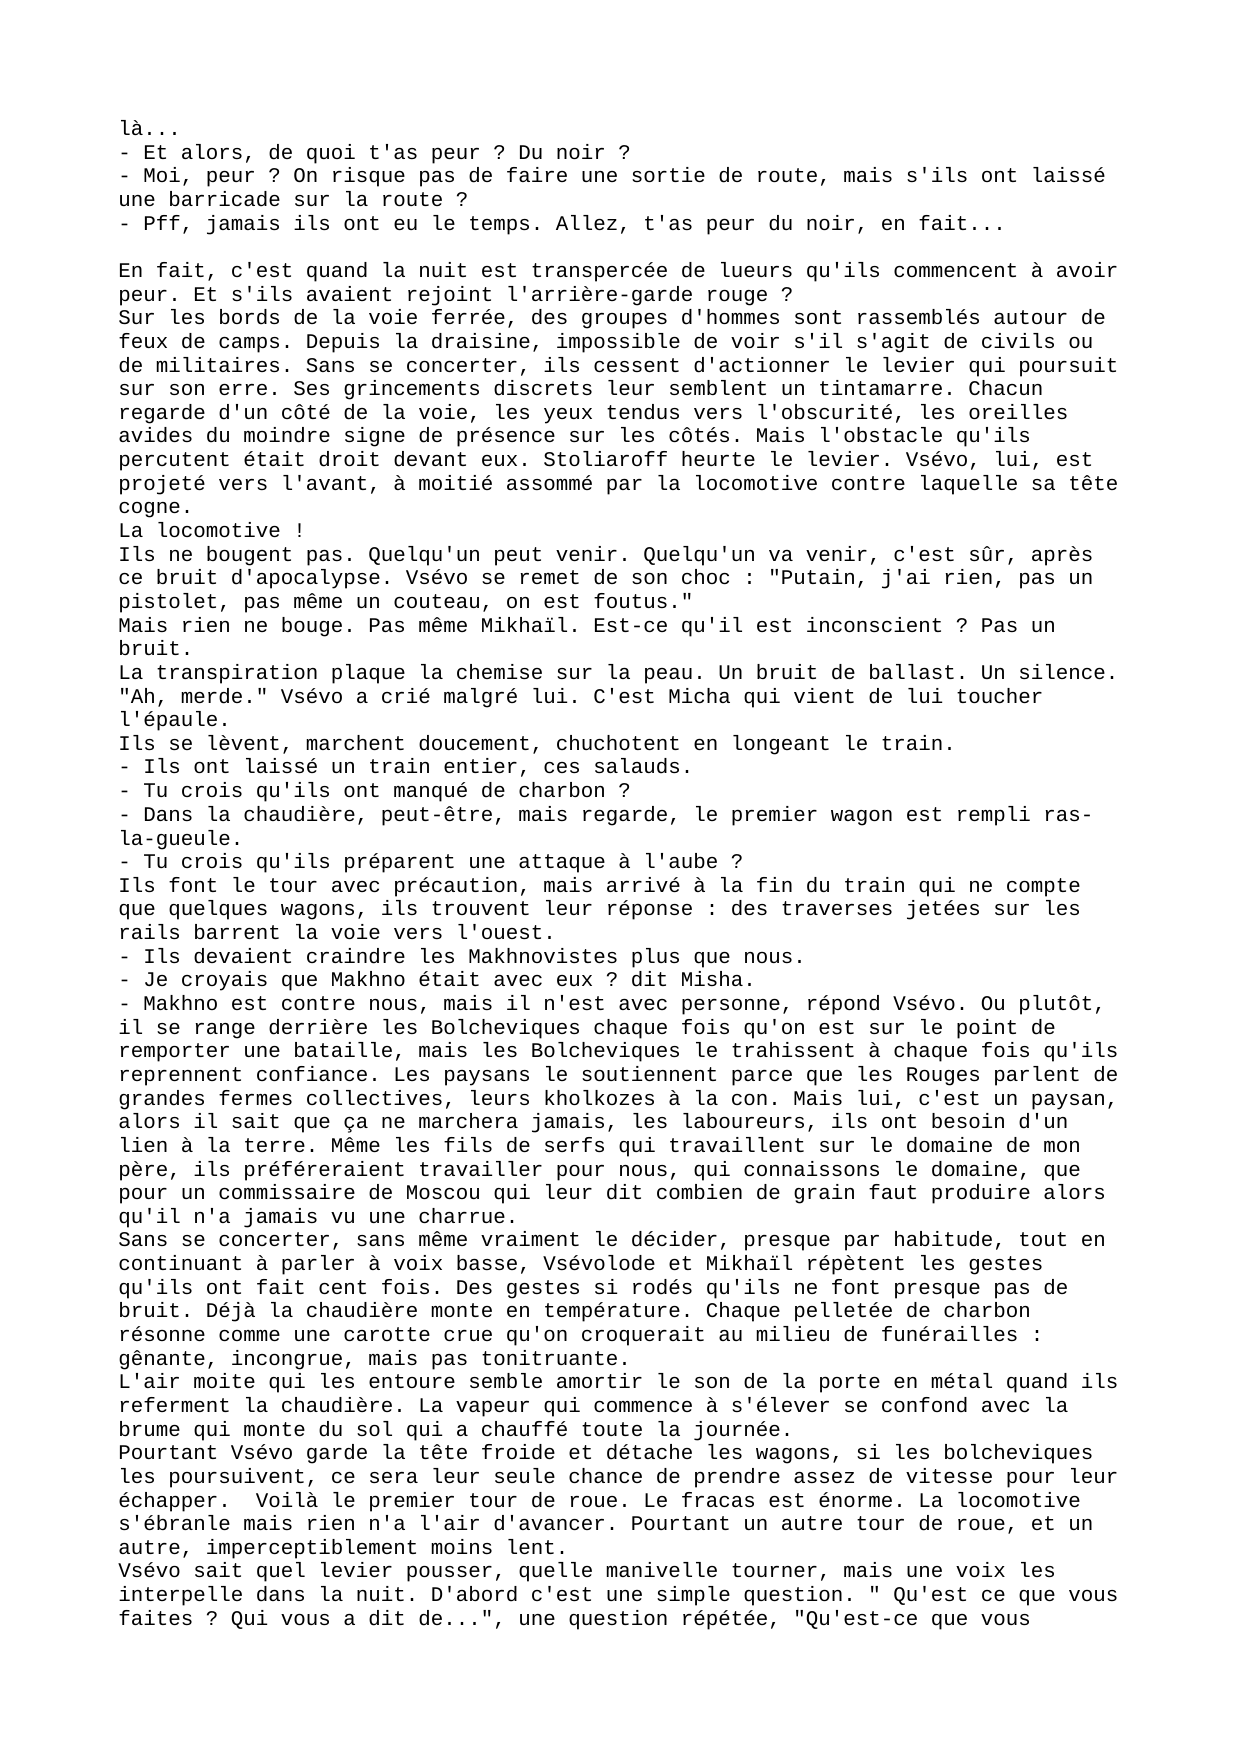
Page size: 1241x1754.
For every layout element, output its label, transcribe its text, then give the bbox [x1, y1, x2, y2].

text Ils ne bougent pas. Quelqu'un peut venir. Quelqu'un va venir, c'est sûr, après ce bruit d'apocalypse. Vsévo se remet de son choc : "Putain, j'ai rien, pas un pistolet, pas même un couteau, on est foutus." [118, 544, 1122, 615]
text - Dans la chaudière, peut-être, mais regarde, le premier wagon est rempli ras-la-gueule. [118, 804, 1122, 851]
text - Ils devaient craindre les Makhnovistes plus que nous. [118, 946, 1122, 969]
text Ils se lèvent, marchent doucement, chuchotent en longeant le train. [118, 733, 1122, 757]
text Vsévo sait quel levier pousser, quelle manivelle tourner, mais une voix les interpelle dans la nuit. D'abord c'est une simple question. " Qu'est ce que vous faites ? Qui vous a dit de...", une question répétée, "Qu'est-ce que vous [118, 1561, 1122, 1631]
text Mais rien ne bouge. Pas même Mikhaïl. Est-ce qu'il est inconscient ? Pas un bruit. [118, 615, 1122, 662]
text Sans se concerter, sans même vraiment le décider, presque par habitude, tout en continuant à parler à voix basse, Vsévolode et Mikhaïl répètent les gestes qu'ils ont fait cent fois. Des gestes si rodés qu'ils ne font presque pas de bruit. Déjà la chaudière monte en température. Chaque pelletée de charbon résonne comme une carotte crue qu'on croquerait au milieu de funérailles : gênante, incongrue, mais pas tonitruante. [118, 1229, 1122, 1371]
text Pourtant Vsévo garde la tête froide et détache les wagons, si les bolcheviques les poursuivent, ce sera leur seule chance de prendre assez de vitesse pour leur échapper. Voilà le premier tour de roue. Le fracas est énorme. La locomotive s'ébranle mais rien n'a l'air d'avancer. Pourtant un autre tour de roue, et un autre, imperceptiblement moins lent. [118, 1442, 1122, 1561]
text - Makhno est contre nous, mais il n'est avec personne, répond Vsévo. Ou plutôt, il se range derrière les Bolcheviques chaque fois qu'on est sur le point de remporter une bataille, mais les Bolcheviques le trahissent à chaque fois qu'ils reprennent confiance. Les paysans le soutiennent parce que les Rouges parlent de grandes fermes collectives, leurs kholkozes à la con. Mais lui, c'est un paysan, alors il sait que ça ne marchera jamais, les laboureurs, ils ont besoin d'un lien à la terre. Même les fils de serfs qui travaillent sur le domaine de mon père, ils préféreraient travailler pour nous, qui connaissons le domaine, que pour un commissaire de Moscou qui leur dit combien de grain faut produire alors qu'il n'a jamais vu une charrue. [118, 993, 1122, 1229]
text - Moi, peur ? On risque pas de faire une sortie de route, mais s'ils ont laissé une barricade sur la route ? [118, 165, 1122, 213]
text - Pff, jamais ils ont eu le temps. Allez, t'as peur du noir, en fait... [118, 213, 1122, 236]
text - Ils ont laissé un train entier, ces salauds. [118, 757, 1122, 780]
text - Tu crois qu'ils ont manqué de charbon ? [118, 780, 1122, 804]
text - Tu crois qu'ils préparent une attaque à l'aube ? [118, 851, 1122, 875]
text L'air moite qui les entoure semble amortir le son de la porte en métal quand ils referment la chaudière. La vapeur qui commence à s'élever se confond avec la brume qui monte du sol qui a chauffé toute la journée. [118, 1371, 1122, 1442]
text Sur les bords de la voie ferrée, des groupes d'hommes sont rassemblés autour de feux de camps. Depuis la draisine, impossible de voir s'il s'agit de civils ou de militaires. Sans se concerter, ils cessent d'actionner le levier qui poursuit sur son erre. Ses grincements discrets leur semblent un tintamarre. Chacun regarde d'un côté de la voie, les yeux tendus vers l'obscurité, les oreilles avides du moindre signe de présence sur les côtés. Mais l'obstacle qu'ils percutent était droit devant eux. Stoliaroff heurte le levier. Vsévo, lui, est projeté vers l'avant, à moitié assommé par la locomotive contre laquelle sa tête cogne. [118, 307, 1122, 520]
text La transpiration plaque la chemise sur la peau. Un bruit de ballast. Un silence. "Ah, merde." Vsévo a crié malgré lui. C'est Micha qui vient de lui toucher l'épaule. [118, 662, 1122, 733]
text là... [118, 118, 1122, 142]
text Ils font le tour avec précaution, mais arrivé à la fin du train qui ne compte que quelques wagons, ils trouvent leur réponse : des traverses jetées sur les rails barrent la voie vers l'ouest. [118, 875, 1122, 946]
text - Je croyais que Makhno était avec eux ? dit Misha. [118, 969, 1122, 993]
text - Et alors, de quoi t'as peur ? Du noir ? [118, 142, 1122, 165]
text La locomotive ! [118, 520, 1122, 544]
text En fait, c'est quand la nuit est transpercée de lueurs qu'ils commencent à avoir peur. Et s'ils avaient rejoint l'arrière-garde rouge ? [118, 260, 1122, 307]
